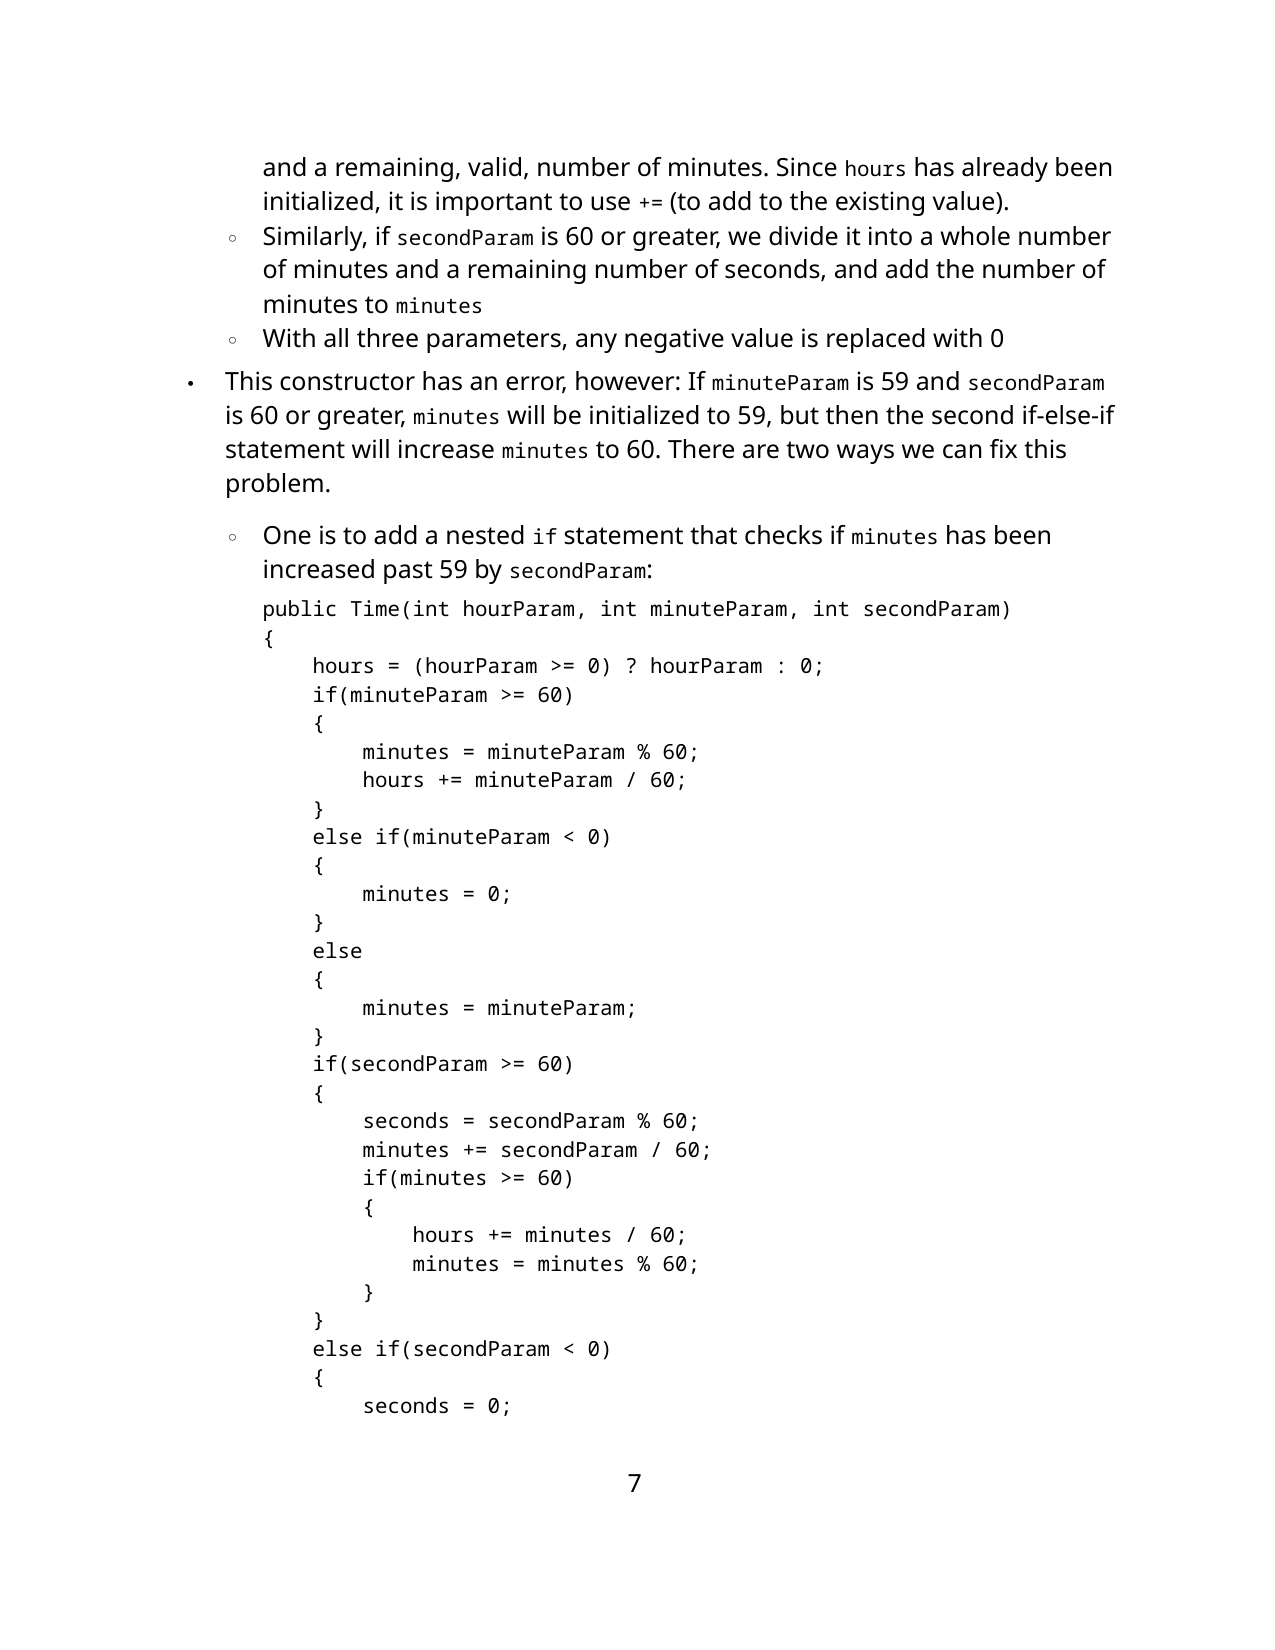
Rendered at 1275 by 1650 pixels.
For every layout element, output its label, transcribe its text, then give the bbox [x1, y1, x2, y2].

list { [225, 964, 1125, 993]
list } [225, 1277, 1125, 1306]
list minutes = minutes % 60; [225, 1249, 1125, 1277]
list { [225, 1078, 1125, 1106]
list { [225, 708, 1125, 737]
list and a remaining, valid, number of minutes. Since hours has already been initialized, it is important to use += (to add to the existing value). [225, 150, 1125, 218]
list hours = (hourParam >= 0) ? hourParam : 0; [225, 651, 1125, 680]
list } [225, 907, 1125, 936]
list hours += minuteParam / 60; [225, 765, 1125, 794]
list } [225, 1306, 1125, 1334]
list { [225, 1192, 1125, 1220]
list minutes = minuteParam % 60; [225, 737, 1125, 765]
list minutes = minuteParam; [225, 993, 1125, 1021]
list } [225, 1021, 1125, 1049]
list { [225, 1362, 1125, 1391]
list hours += minutes / 60; [225, 1220, 1125, 1249]
list else if(minuteParam < 0) [225, 822, 1125, 851]
list else if(secondParam < 0) [225, 1334, 1125, 1362]
list With all three parameters, any negative value is replaced with 0 [225, 320, 1125, 354]
list else [225, 936, 1125, 964]
list seconds = secondParam % 60; [225, 1106, 1125, 1135]
list public Time(int hourParam, int minuteParam, int secondParam) [225, 594, 1125, 623]
list if(minuteParam >= 60) [225, 680, 1125, 708]
list seconds = 0; [225, 1391, 1125, 1419]
list if(secondParam >= 60) [225, 1049, 1125, 1078]
list Similarly, if secondParam is 60 or greater, we divide it into a whole number of minutes and a remaining number of seconds, and add the number of minutes to minutes [225, 218, 1125, 320]
list { [225, 623, 1125, 651]
list One is to add a nested if statement that checks if minutes has been increased past 59 by secondParam: [225, 517, 1125, 586]
list if(minutes >= 60) [225, 1163, 1125, 1192]
list minutes += secondParam / 60; [225, 1135, 1125, 1163]
list minutes = 0; [225, 879, 1125, 907]
list } [225, 794, 1125, 822]
list This constructor has an error, however: If minuteParam is 59 and secondParam is 60 or greater, minutes will be initialized to 59, but then the second if-else-if statement will increase minutes to 60. There are two ways we can fix this problem. [187, 363, 1125, 499]
list { [225, 851, 1125, 879]
